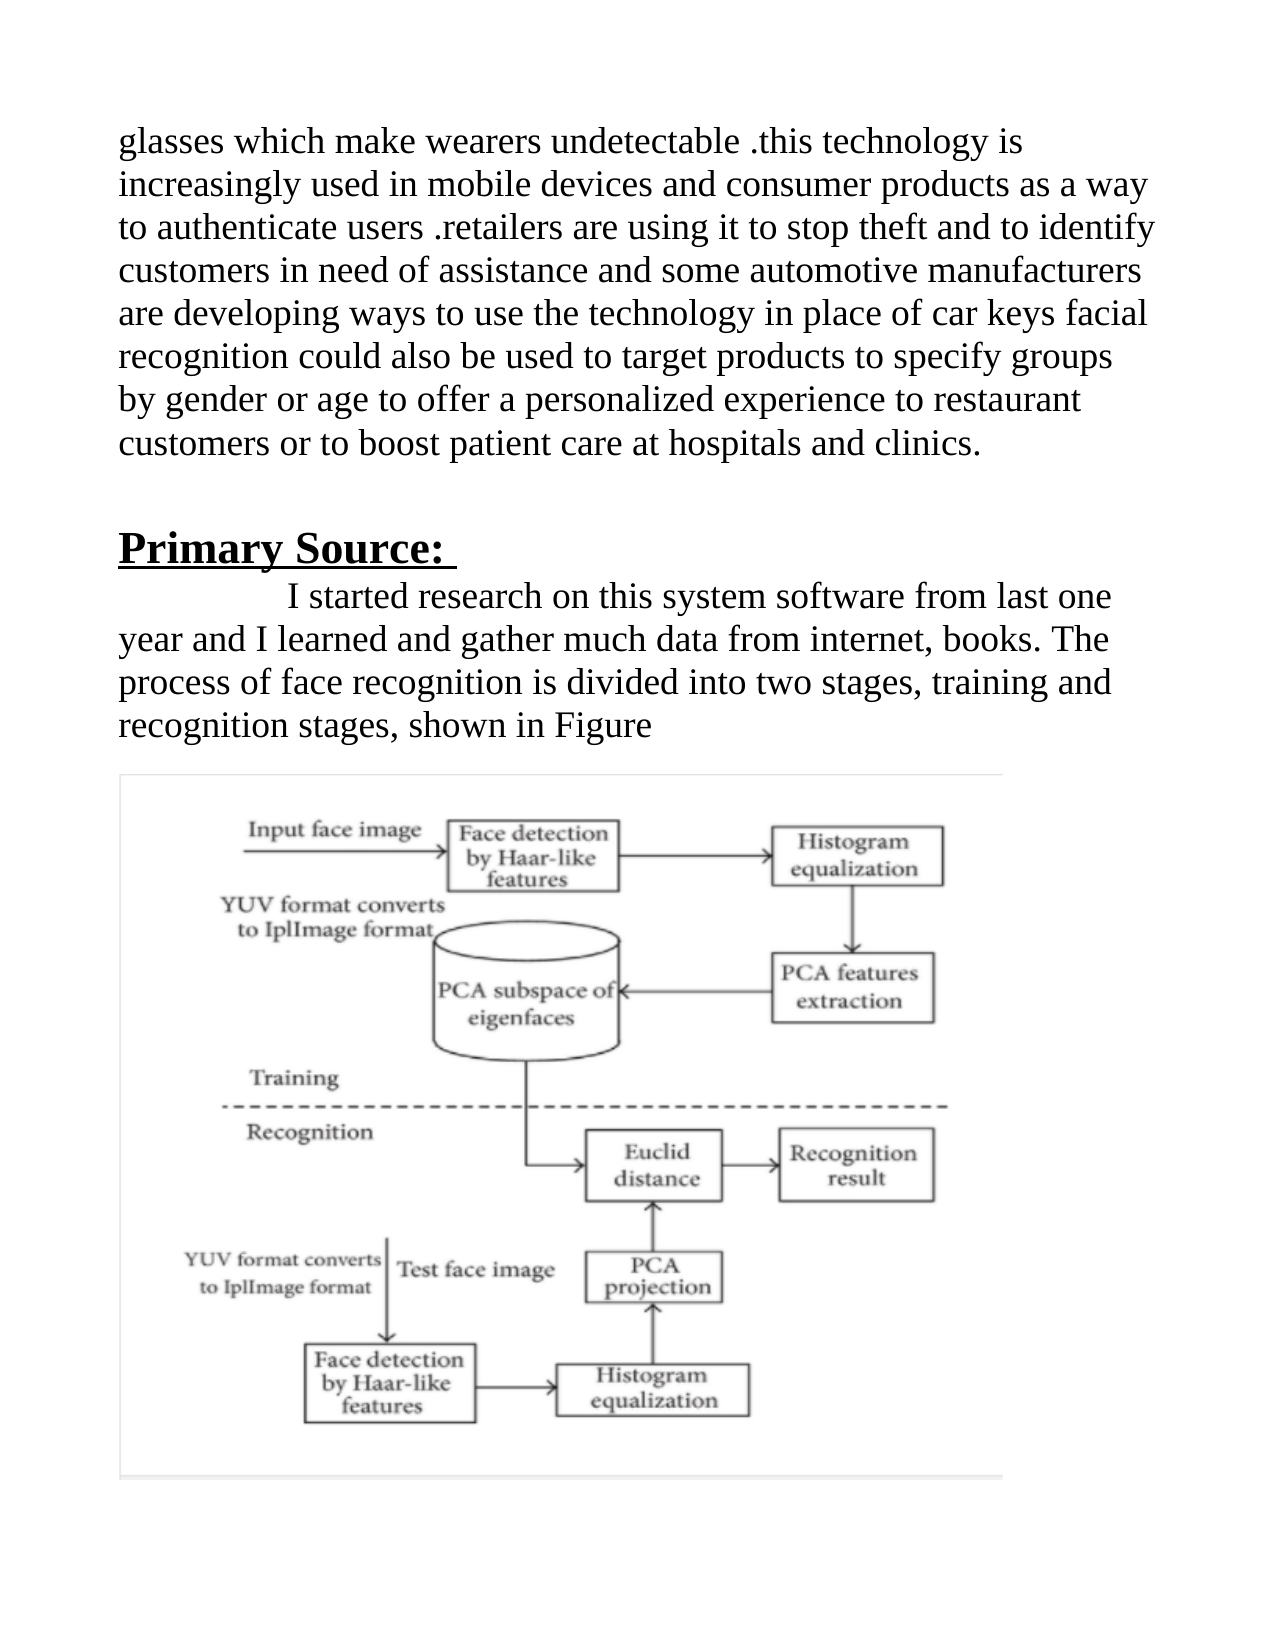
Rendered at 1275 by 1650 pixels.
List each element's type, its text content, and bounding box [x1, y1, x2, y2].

text glasses which make wearers undetectable .this technology is increasingly used in mobile devices and consumer products as a way to authenticate users .retailers are using it to stop theft and to identify customers in need of assistance and some automotive manufacturers are developing ways to use the technology in place of car keys facial recognition could also be used to target products to specify groups by gender or age to offer a personalized experience to restaurant customers or to boost patient care at hospitals and clinics. [118, 118, 1157, 463]
text Primary Source: [118, 521, 1157, 573]
picture [118, 774, 1003, 1480]
text I started research on this system software from last one year and I learned and gather much data from internet, books. The process of face recognition is divided into two stages, training and recognition stages, shown in Figure [118, 573, 1157, 746]
